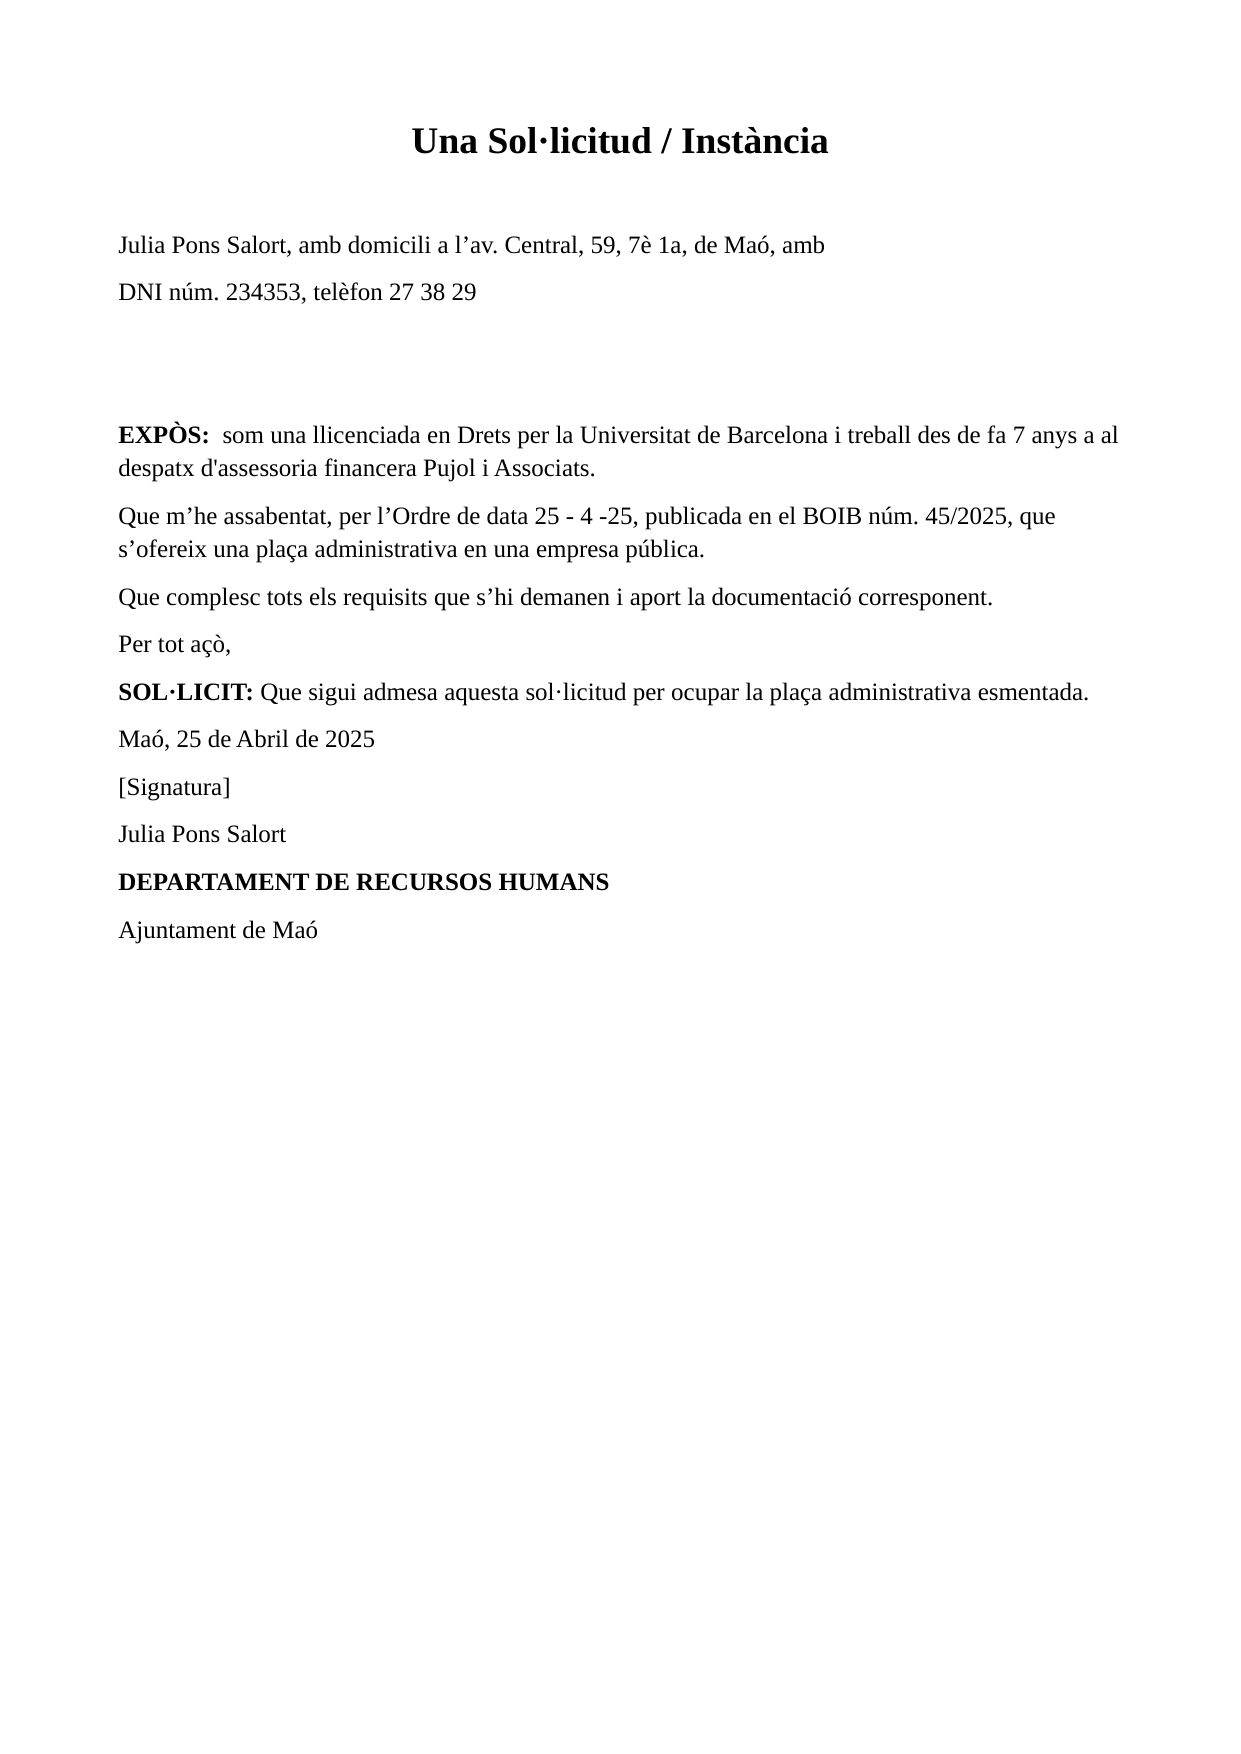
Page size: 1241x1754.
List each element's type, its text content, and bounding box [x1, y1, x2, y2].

text Per tot açò, [118, 629, 1122, 658]
text Julia Pons Salort [118, 819, 1122, 848]
text DEPARTAMENT DE RECURSOS HUMANS [118, 867, 1122, 896]
text Una Sol·licitud / Instància [118, 118, 1122, 161]
text Que m’he assabentat, per l’Ordre de data 25 - 4 -25, publicada en el BOIB núm. 45/2025, que s’ofereix una plaça administrativa en una empresa pública. [118, 501, 1122, 563]
text EXPÒS: som una llicenciada en Drets per la Universitat de Barcelona i treball des de fa 7 anys a al despatx d'assessoria financera Pujol i Associats. [118, 420, 1122, 482]
text Que complesc tots els requisits que s’hi demanen i aport la documentació corresponent. [118, 582, 1122, 610]
text Ajuntament de Maó [118, 915, 1122, 943]
text SOL·LICIT: Que sigui admesa aquesta sol·licitud per ocupar la plaça administrativa esmentada. [118, 677, 1122, 706]
text DNI núm. 234353, telèfon 27 38 29 [118, 277, 1122, 306]
text Julia Pons Salort, amb domicili a l’av. Central, 59, 7è 1a, de Maó, amb [118, 230, 1122, 259]
text Maó, 25 de Abril de 2025 [118, 724, 1122, 753]
text [Signatura] [118, 772, 1122, 801]
